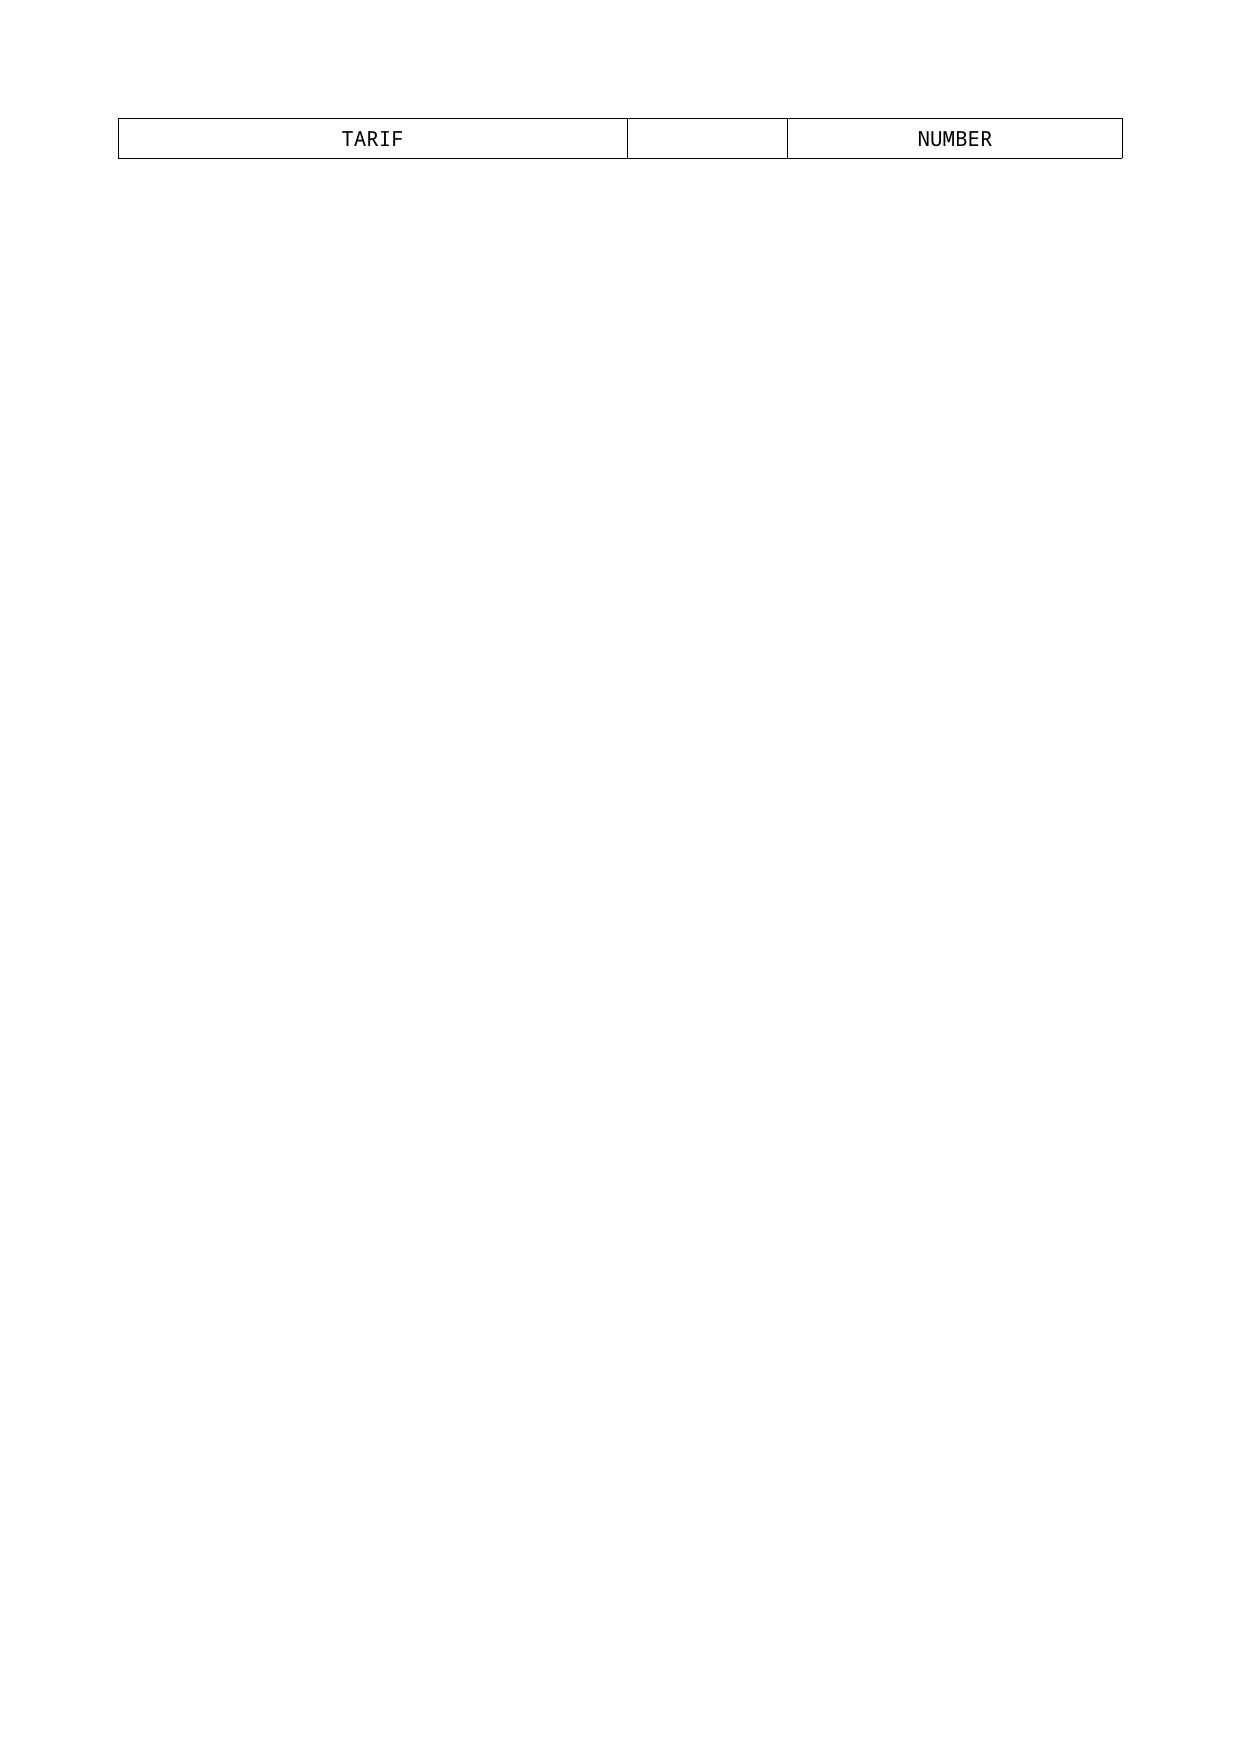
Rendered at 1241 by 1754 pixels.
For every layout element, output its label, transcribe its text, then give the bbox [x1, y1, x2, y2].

table_cell NUMBER [788, 119, 1122, 158]
table_cell TARIF [119, 119, 627, 158]
table_cell [628, 119, 787, 158]
